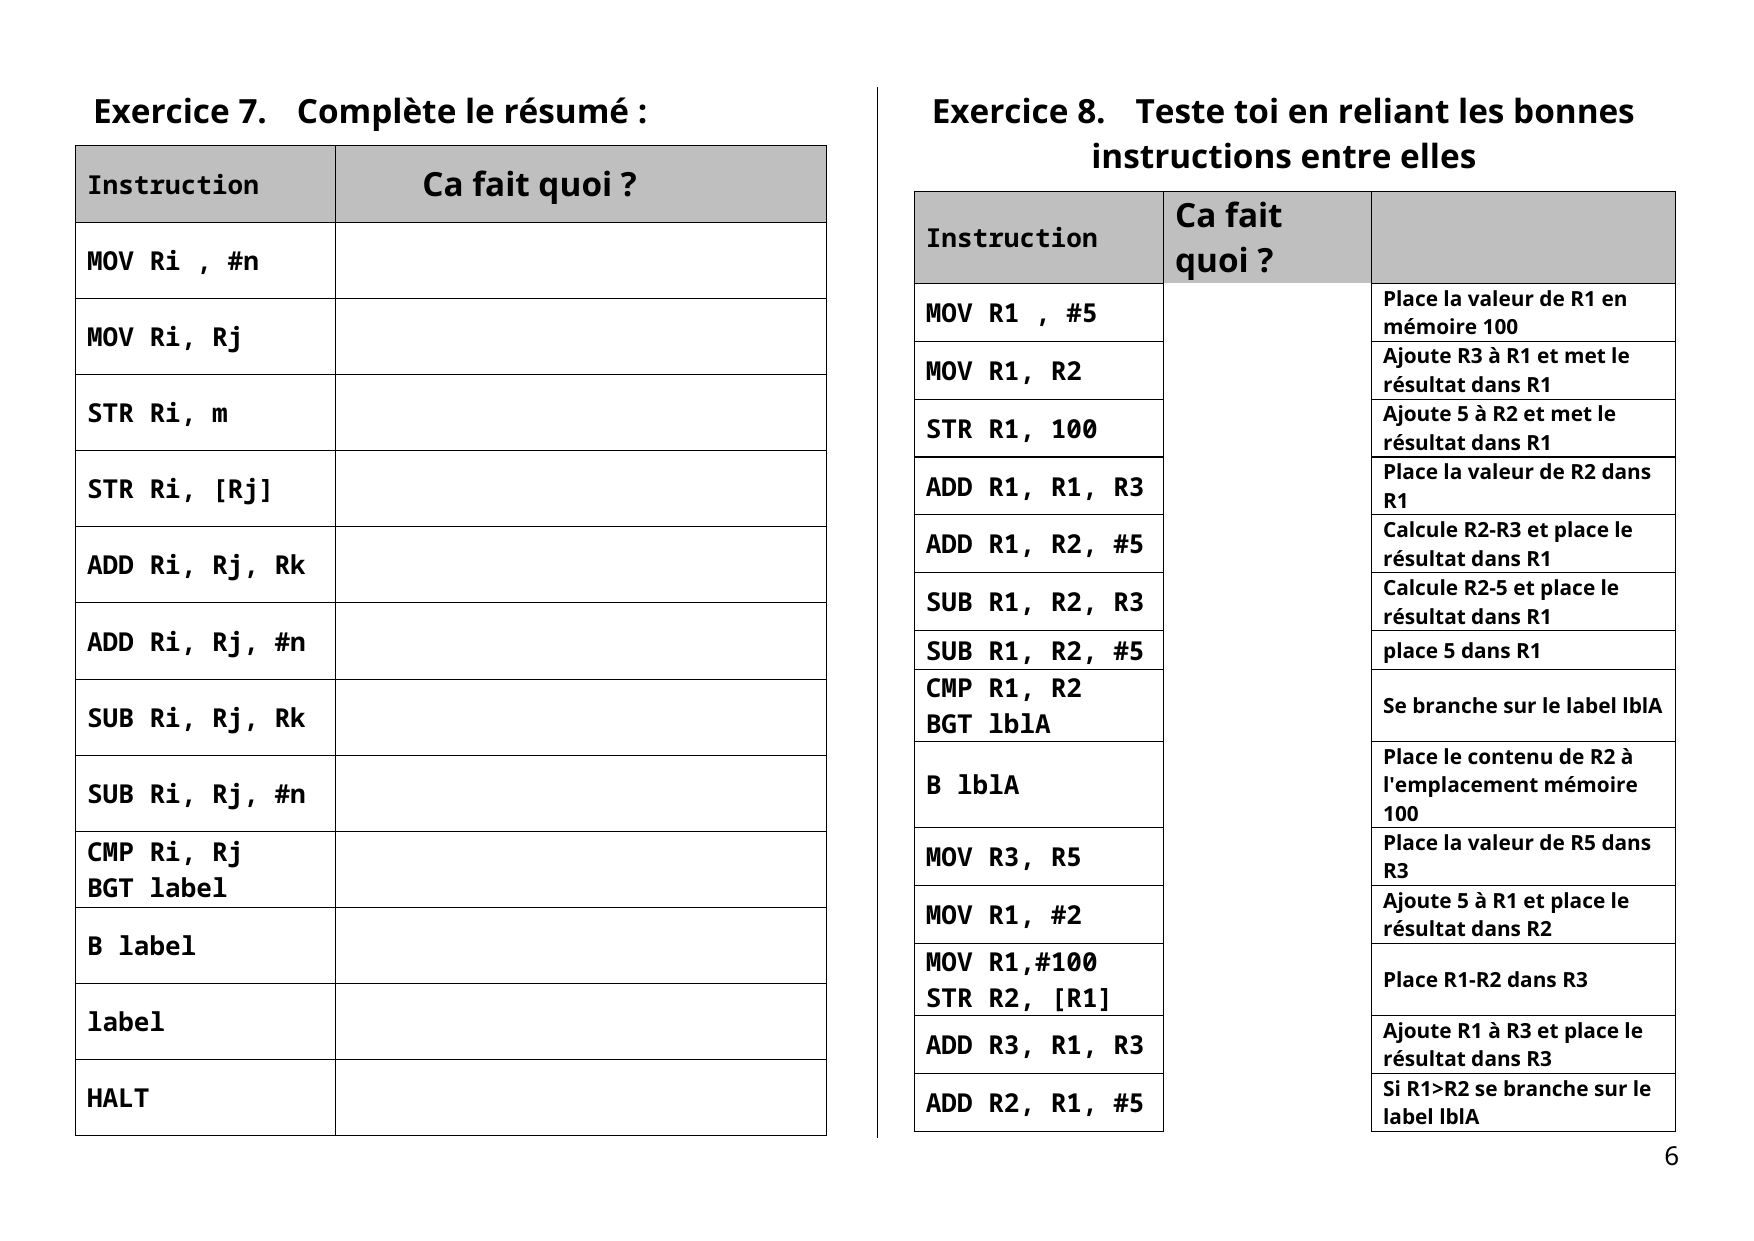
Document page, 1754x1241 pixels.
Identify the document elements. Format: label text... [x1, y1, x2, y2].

table_cell SUB R1, R2, #5 [915, 631, 1163, 669]
table_cell [336, 603, 826, 678]
table_cell Place la valeur de R5 dans R3 [1372, 828, 1675, 885]
table_cell CMP R1, R2 BGT lblA [915, 670, 1163, 741]
table_cell ADD R1, R2, #5 [915, 515, 1163, 572]
table_cell [1164, 514, 1371, 572]
table_header Instruction [76, 146, 335, 222]
subtitle Teste toi en reliant les bonnes instructions entre elles [1091, 87, 1649, 178]
table_cell Place le contenu de R2 à l'emplacement mémoire 100 [1372, 742, 1675, 827]
table_cell Place R1-R2 dans R3 [1372, 944, 1675, 1015]
table_cell [1164, 943, 1371, 1015]
table_cell label [76, 984, 335, 1059]
table_cell MOV R3, R5 [915, 828, 1163, 885]
table_cell [336, 299, 826, 374]
table_cell [1164, 885, 1371, 943]
table_cell [1164, 399, 1371, 456]
table_cell SUB Ri, Rj, Rk [76, 680, 335, 754]
table_cell SUB R1, R2, R3 [915, 573, 1163, 630]
table_cell [336, 908, 826, 983]
table_cell Place la valeur de R1 en mémoire 100 [1372, 284, 1675, 341]
table_cell [1164, 456, 1371, 514]
table_cell [336, 527, 826, 602]
table_cell [336, 223, 826, 298]
table_header Ca fait quoi ? [336, 146, 826, 222]
table_cell [1164, 630, 1371, 669]
table_cell ADD R2, R1, #5 [915, 1074, 1163, 1131]
table_cell MOV R1 , #5 [915, 284, 1163, 341]
table_cell Place la valeur de R2 dans R1 [1372, 458, 1675, 514]
table_cell [336, 832, 826, 907]
table_cell ADD R3, R1, R3 [915, 1016, 1163, 1073]
table_cell ADD R1, R1, R3 [915, 458, 1163, 514]
table_cell STR Ri, m [76, 375, 335, 450]
table_cell Si R1>R2 se branche sur le label lblA [1372, 1074, 1675, 1131]
table_header Instruction [915, 192, 1163, 283]
table_cell SUB Ri, Rj, #n [76, 756, 335, 831]
table_cell Ajoute 5 à R2 et met le résultat dans R1 [1372, 400, 1675, 456]
table_cell MOV Ri , #n [76, 223, 335, 298]
subtitle Complète le résumé : [252, 87, 811, 133]
table_cell Ajoute R1 à R3 et place le résultat dans R3 [1372, 1016, 1675, 1073]
table_cell [1164, 283, 1371, 341]
table_cell Ajoute 5 à R1 et place le résultat dans R2 [1372, 886, 1675, 943]
table_cell STR R1, 100 [915, 400, 1163, 456]
table_cell [1164, 1073, 1371, 1131]
table_header Ca fait quoi ? [1164, 192, 1371, 283]
table_cell [336, 680, 826, 754]
table_cell B lblA [915, 742, 1163, 827]
table_cell [1164, 1015, 1371, 1073]
table_cell [336, 984, 826, 1059]
table_cell place 5 dans R1 [1372, 631, 1675, 669]
table_cell [1164, 827, 1371, 885]
table_cell MOV Ri, Rj [76, 299, 335, 374]
table_cell [1164, 669, 1371, 741]
table_cell Calcule R2-5 et place le résultat dans R1 [1372, 573, 1675, 630]
table_cell B label [76, 908, 335, 983]
table_cell STR Ri, [Rj] [76, 451, 335, 526]
table_cell [336, 1060, 826, 1135]
table_cell MOV R1, R2 [915, 342, 1163, 398]
table_cell Se branche sur le label lblA [1372, 670, 1675, 741]
table_cell Ajoute R3 à R1 et met le résultat dans R1 [1372, 342, 1675, 398]
table_cell MOV R1, #2 [915, 886, 1163, 943]
table_cell [336, 375, 826, 450]
table_cell ADD Ri, Rj, Rk [76, 527, 335, 602]
table_cell CMP Ri, Rj BGT label [76, 832, 335, 907]
table_cell [1164, 741, 1371, 827]
table_cell [1164, 341, 1371, 398]
table_header [1372, 192, 1675, 283]
table_cell HALT [76, 1060, 335, 1135]
table_cell MOV R1,#100 STR R2, [R1] [915, 944, 1163, 1015]
table_cell [1164, 572, 1371, 630]
table_cell Calcule R2-R3 et place le résultat dans R1 [1372, 515, 1675, 572]
table_cell ADD Ri, Rj, #n [76, 603, 335, 678]
table_cell [336, 756, 826, 831]
table_cell [336, 451, 826, 526]
